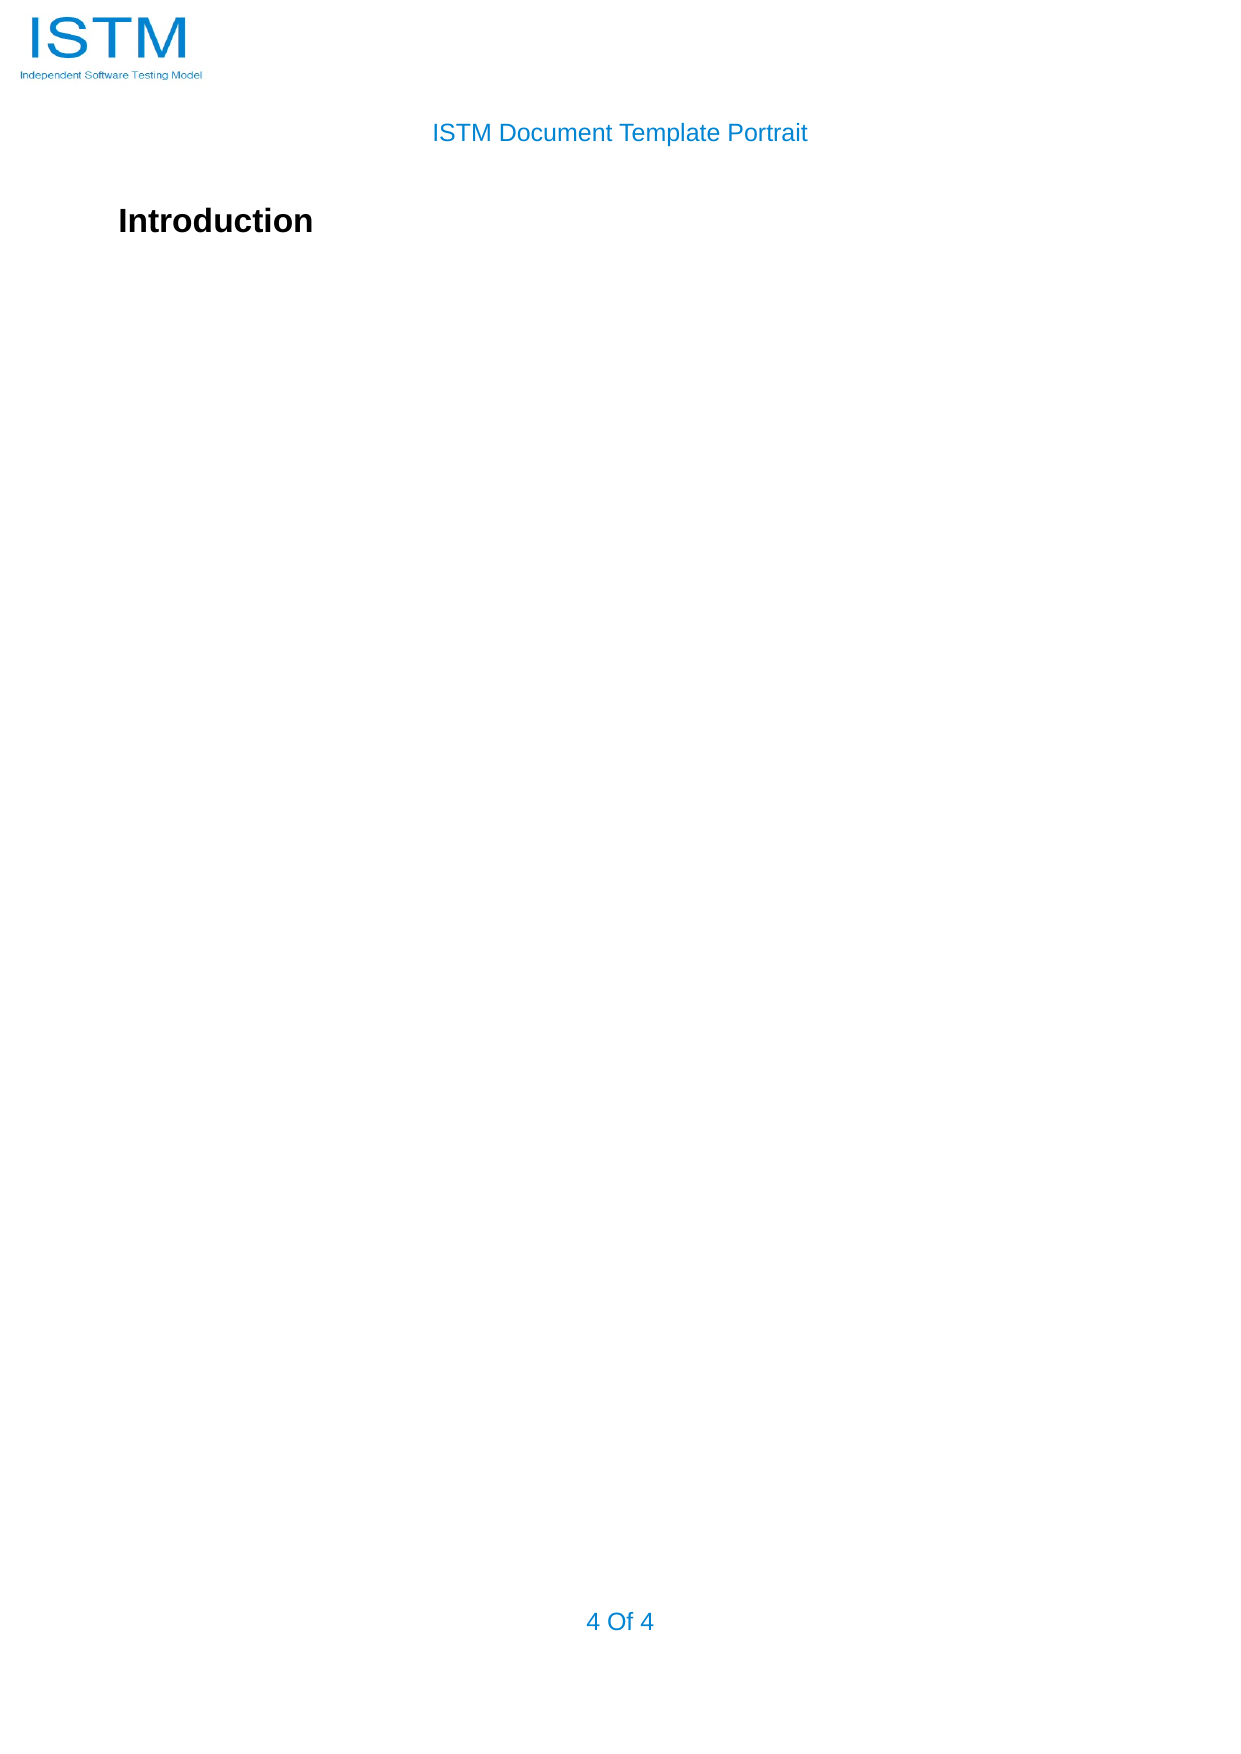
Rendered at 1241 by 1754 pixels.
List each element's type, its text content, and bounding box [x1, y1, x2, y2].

subtitle Introduction [118, 201, 1122, 240]
picture [2, 2, 220, 98]
